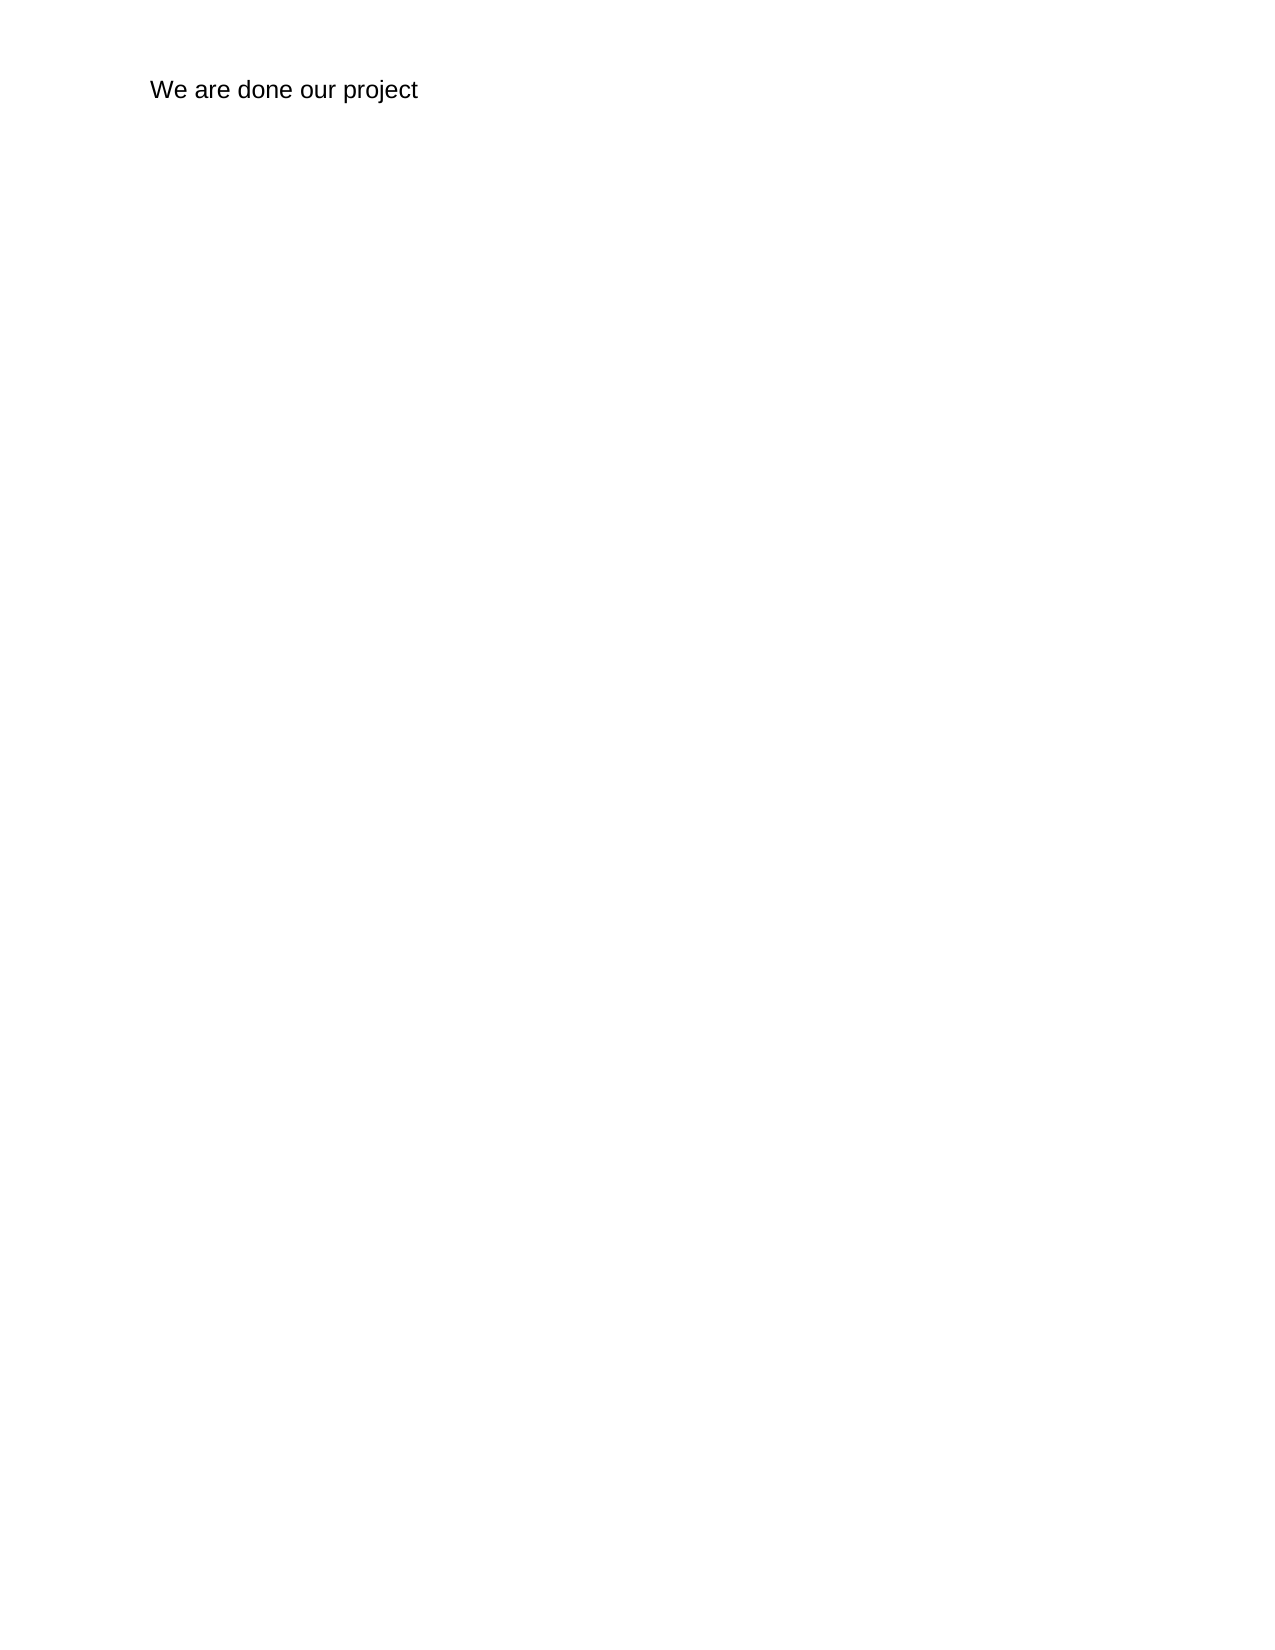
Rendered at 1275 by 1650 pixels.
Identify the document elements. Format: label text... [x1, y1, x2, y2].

text We are done our project [150, 75, 1125, 104]
